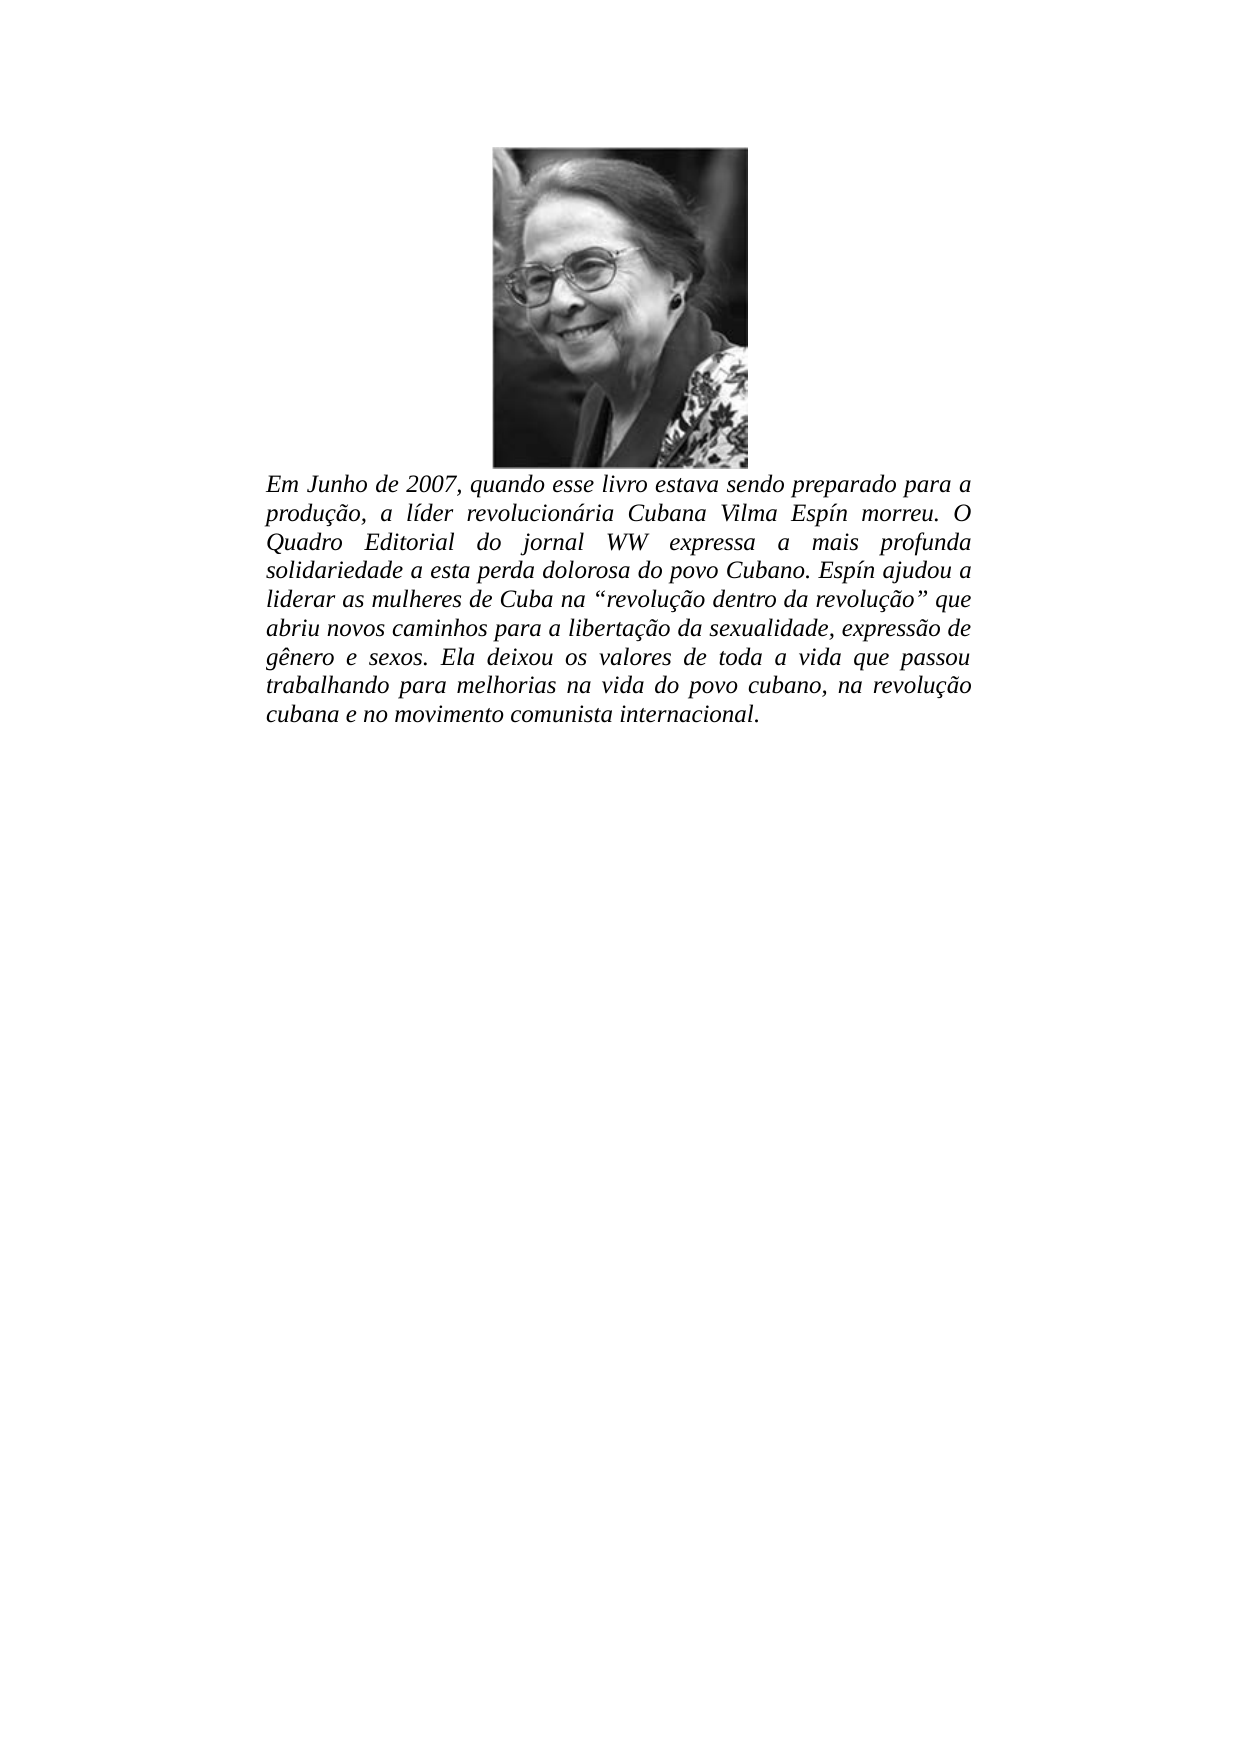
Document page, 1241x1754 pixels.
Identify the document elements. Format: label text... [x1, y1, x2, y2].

text Em Junho de 2007, quando esse livro estava sendo preparado para a produção, a líder revolucionária Cubana Vilma Espín morreu. O Quadro Editorial do jornal WW expressa a mais profunda solidariedade a esta perda dolorosa do povo Cubano. Espín ajudou a liderar as mulheres de Cuba na “revolução dentro da revolução” que abriu novos caminhos para a libertação da sexualidade, expressão de gênero e sexos. Ela deixou os valores de toda a vida que passou trabalhando para melhorias na vida do povo cubano, na revolução cubana e no movimento comunista internacional. [266, 148, 974, 728]
picture [492, 147, 748, 469]
